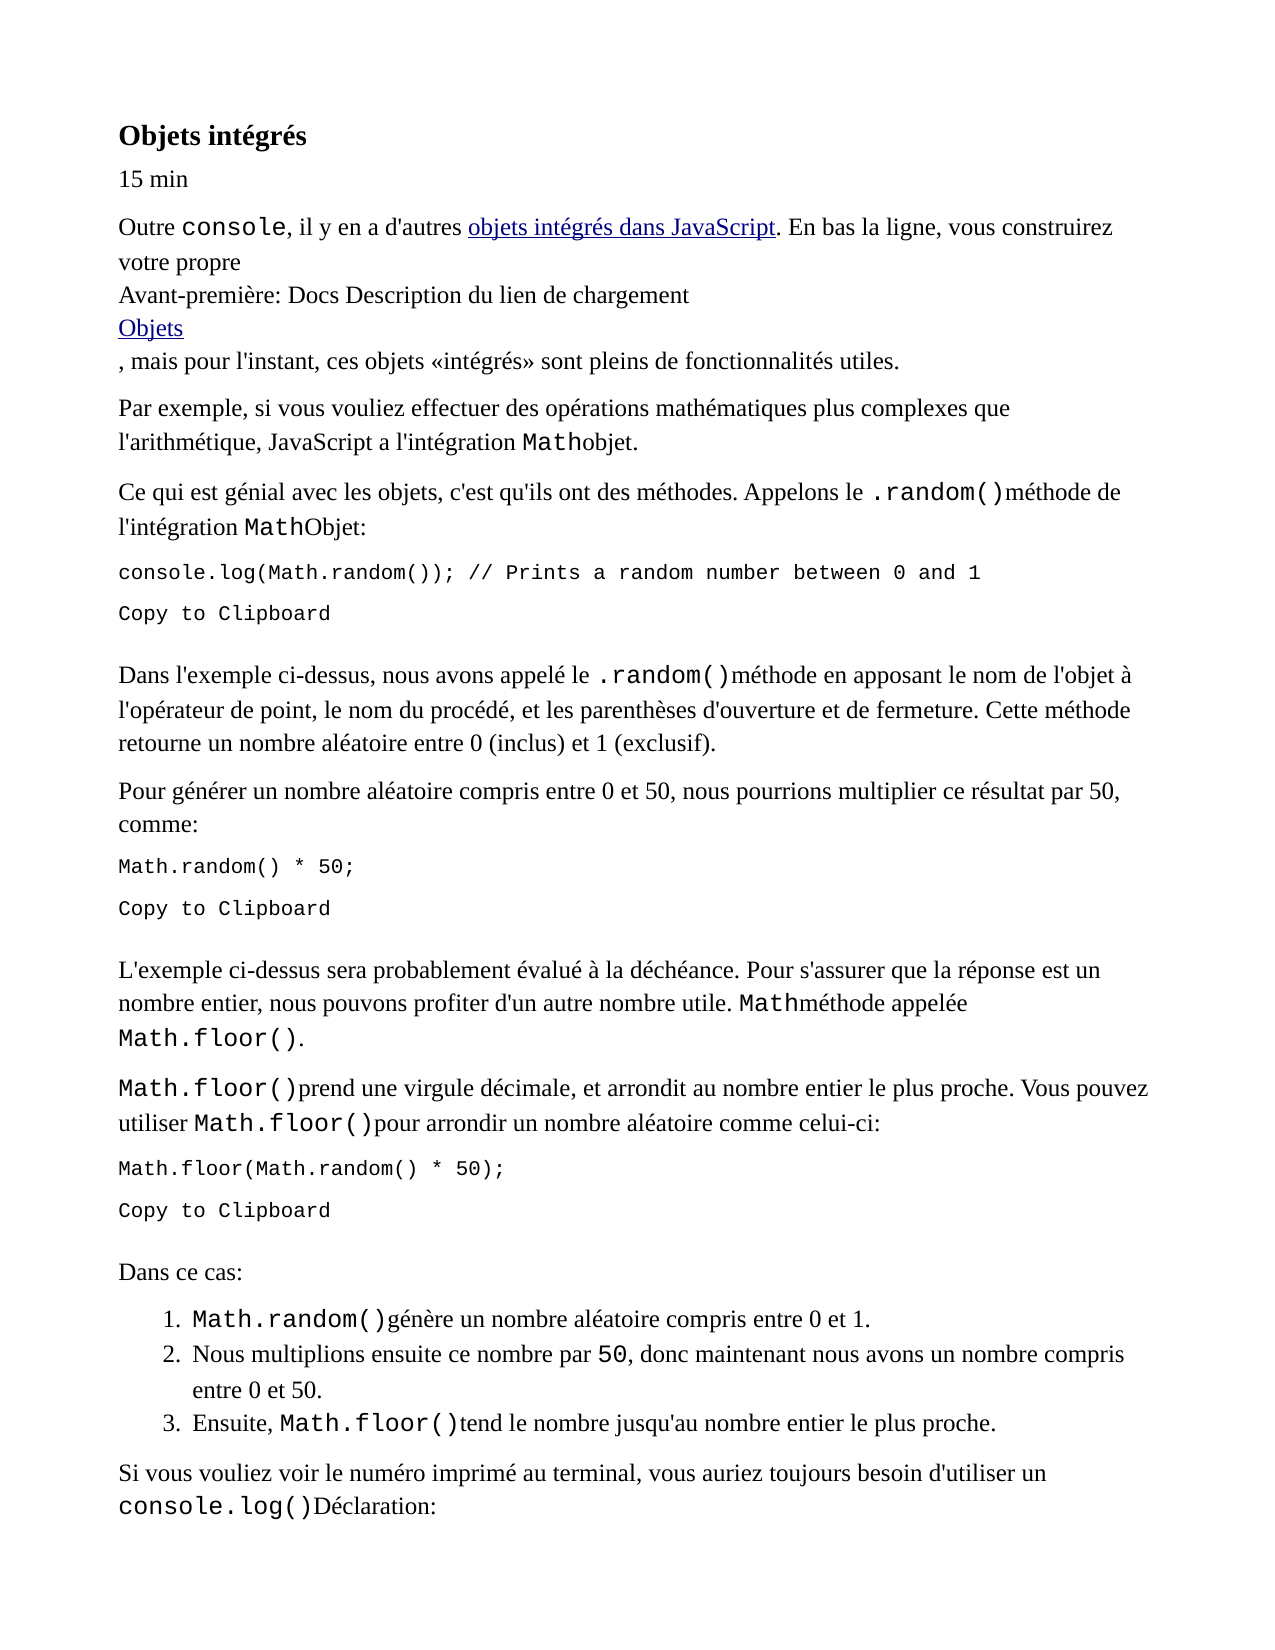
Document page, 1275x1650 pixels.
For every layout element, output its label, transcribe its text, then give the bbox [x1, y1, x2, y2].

list Math.random()génère un nombre aléatoire compris entre 0 et 1. [162, 1304, 1157, 1335]
text Copy to Clipboard [118, 603, 1157, 627]
text Dans ce cas: [118, 1257, 1157, 1285]
text 15 min [118, 164, 1157, 193]
text Pour générer un nombre aléatoire compris entre 0 et 50, nous pourrions multiplier ce résultat par 50, comme: [118, 776, 1157, 838]
text Par exemple, si vous vouliez effectuer des opérations mathématiques plus complexes que l'arithmétique, JavaScript a l'intégration Mathobjet. [118, 393, 1157, 457]
list Nous multiplions ensuite ce nombre par 50, donc maintenant nous avons un nombre compris entre 0 et 50. [162, 1339, 1157, 1403]
text L'exemple ci-dessus sera probablement évalué à la déchéance. Pour s'assurer que la réponse est un nombre entier, nous pouvons profiter d'un autre nombre utile. Mathméthode appelée Math.floor(). [118, 955, 1157, 1054]
text console.log(Math.random()); // Prints a random number between 0 and 1 [118, 562, 1157, 585]
text Math.floor()prend une virgule décimale, et arrondit au nombre entier le plus proche. Vous pouvez utiliser Math.floor()pour arrondir un nombre aléatoire comme celui-ci: [118, 1073, 1157, 1139]
text , mais pour l'instant, ces objets «intégrés» sont pleins de fonctionnalités utiles. [118, 346, 1157, 375]
text Math.random() * 50; [118, 856, 1157, 880]
text Ce qui est génial avec les objets, c'est qu'ils ont des méthodes. Appelons le .random()méthode de l'intégration MathObjet: [118, 477, 1157, 542]
subtitle Objets intégrés [118, 118, 1157, 152]
text Avant-première: Docs Description du lien de chargement [118, 280, 1157, 309]
text Copy to Clipboard [118, 898, 1157, 922]
text Objets [118, 313, 1157, 342]
text Si vous vouliez voir le numéro imprimé au terminal, vous auriez toujours besoin d'utiliser un console.log()Déclaration: [118, 1458, 1157, 1522]
text Dans l'exemple ci-dessus, nous avons appelé le .random()méthode en apposant le nom de l'objet à l'opérateur de point, le nom du procédé, et les parenthèses d'ouverture et de fermeture. Cette méthode retourne un nombre aléatoire entre 0 (inclus) et 1 (exclusif). [118, 660, 1157, 757]
text Outre console, il y en a d'autres objets intégrés dans JavaScript. En bas la ligne, vous construirez votre propre [118, 212, 1157, 276]
list Ensuite, Math.floor()tend le nombre jusqu'au nombre entier le plus proche. [162, 1408, 1157, 1438]
text Math.floor(Math.random() * 50); [118, 1158, 1157, 1182]
text Copy to Clipboard [118, 1200, 1157, 1223]
